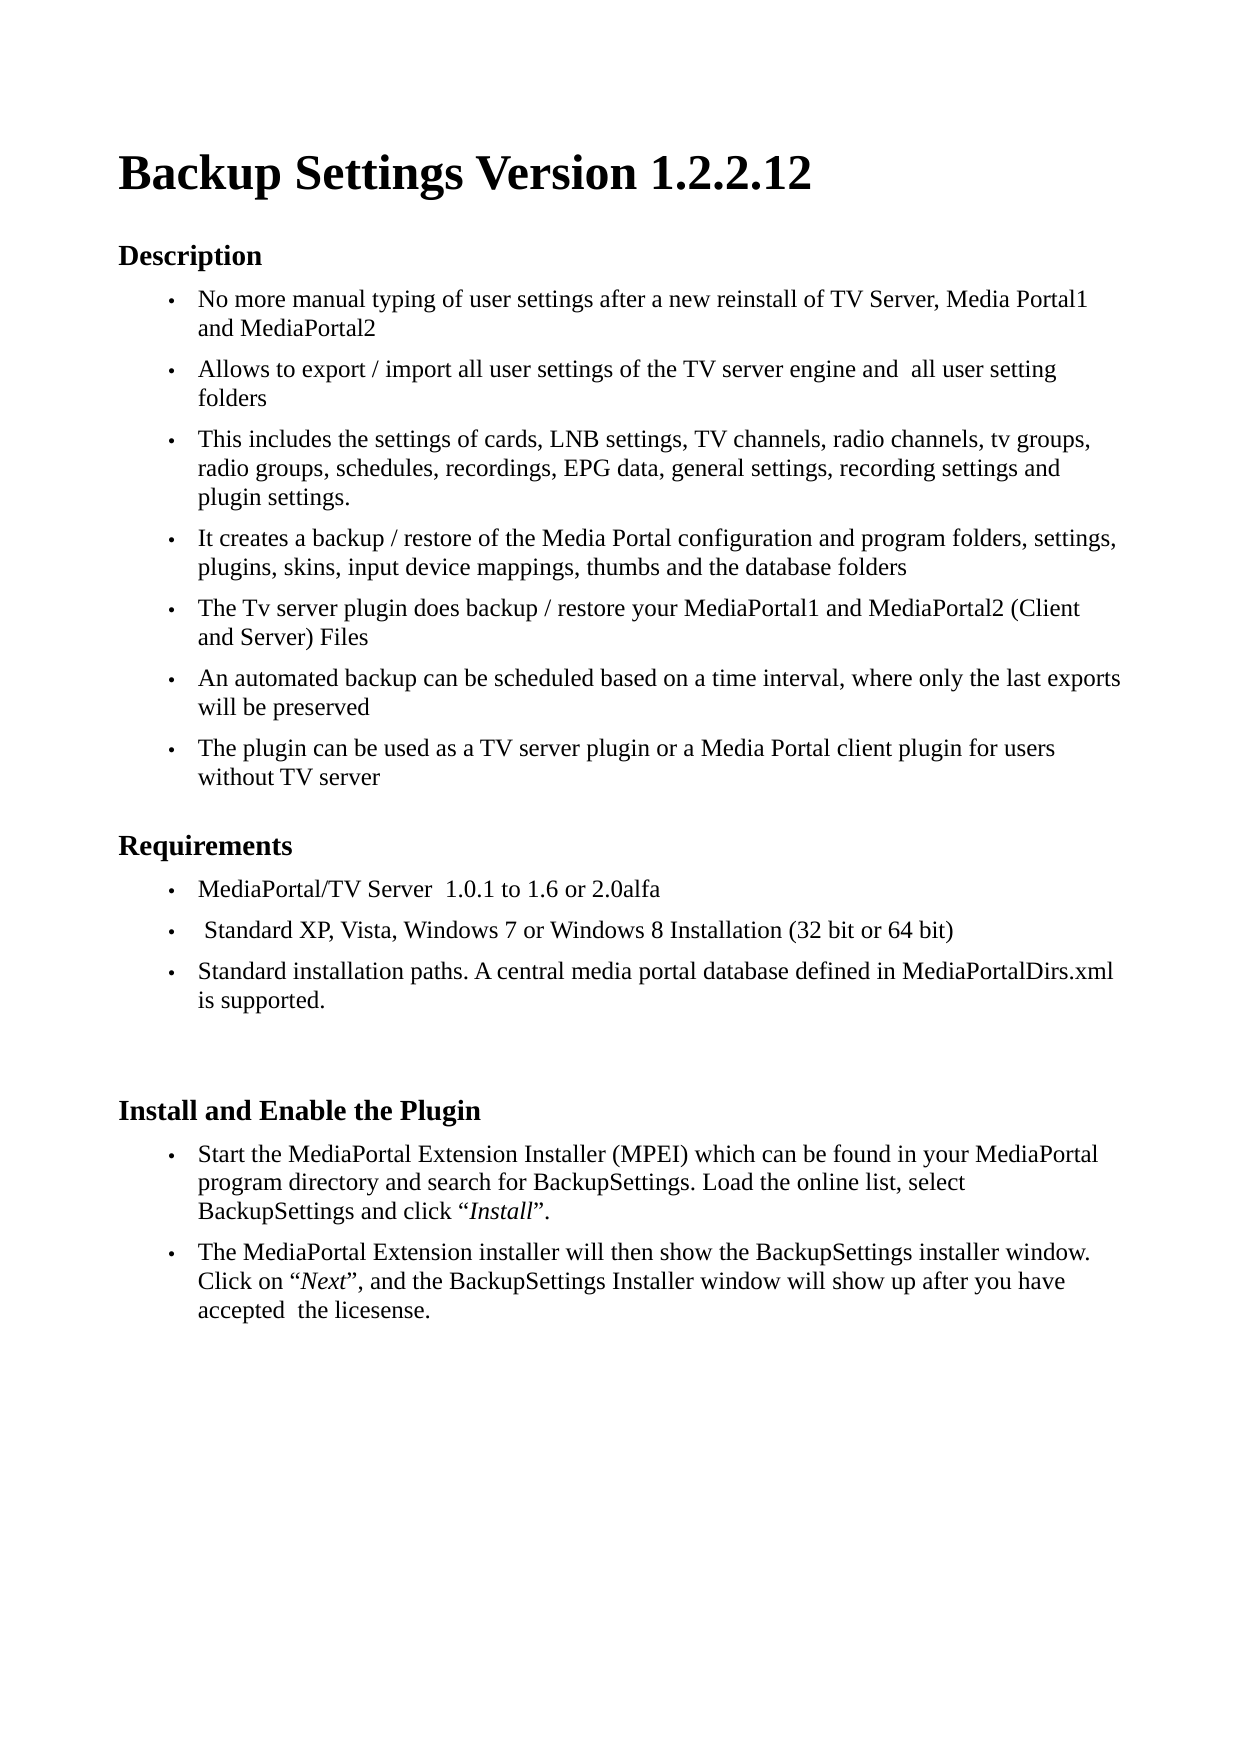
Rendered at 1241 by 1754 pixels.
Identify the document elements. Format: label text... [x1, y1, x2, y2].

list Standard XP, Vista, Windows 7 or Windows 8 Installation (32 bit or 64 bit) [168, 915, 1122, 944]
text Backup Settings Version 1.2.2.12 [118, 143, 1122, 201]
text Install and Enable the Plugin [118, 1093, 1122, 1126]
text Description [118, 238, 1122, 272]
list Start the MediaPortal Extension Installer (MPEI) which can be found in your MediaPortal program directory and search for BackupSettings. Load the online list, select BackupSettings and click “Install”. [168, 1139, 1122, 1225]
list The plugin can be used as a TV server plugin or a Media Portal client plugin for users without TV server [168, 733, 1122, 790]
list MediaPortal/TV Server 1.0.1 to 1.6 or 2.0alfa [168, 874, 1122, 903]
list An automated backup can be scheduled based on a time interval, where only the last exports will be preserved [168, 663, 1122, 720]
list Allows to export / import all user settings of the TV server engine and all user setting folders [168, 354, 1122, 412]
list Standard installation paths. A central media portal database defined in MediaPortalDirs.xml is supported. [168, 956, 1122, 1014]
text Requirements [118, 828, 1122, 861]
list This includes the settings of cards, LNB settings, TV channels, radio channels, tv groups, radio groups, schedules, recordings, EPG data, general settings, recording settings and plugin settings. [168, 424, 1122, 510]
list It creates a backup / restore of the Media Portal configuration and program folders, settings, plugins, skins, input device mappings, thumbs and the database folders [168, 523, 1122, 580]
list No more manual typing of user settings after a new reinstall of TV Server, Media Portal1 and MediaPortal2 [168, 284, 1122, 342]
list The Tv server plugin does backup / restore your MediaPortal1 and MediaPortal2 (Client and Server) Files [168, 593, 1122, 650]
list The MediaPortal Extension installer will then show the BackupSettings installer window. Click on “Next”, and the BackupSettings Installer window will show up after you have accepted the licesense. [168, 1237, 1122, 1324]
